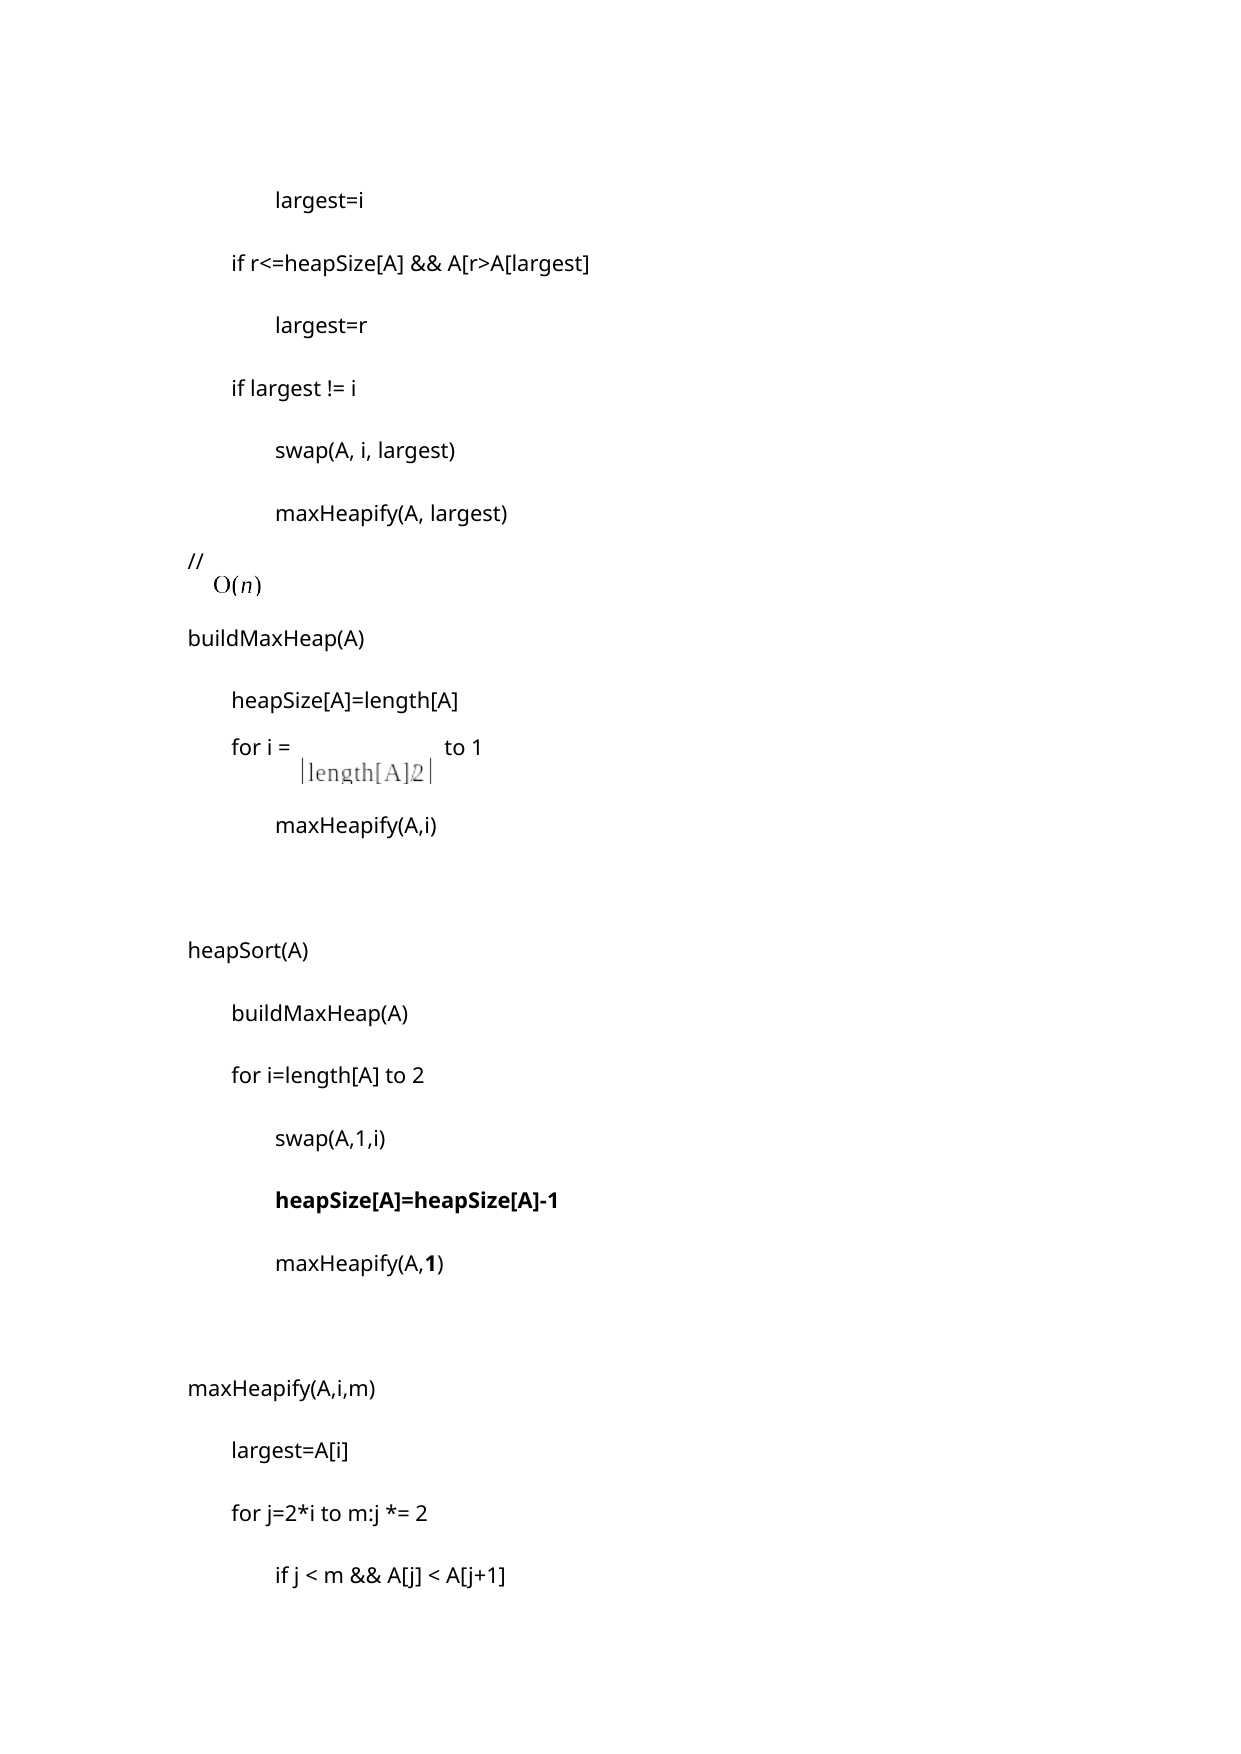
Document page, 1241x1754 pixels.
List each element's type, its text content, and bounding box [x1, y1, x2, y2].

text maxHeapify(A,i) [231, 783, 1053, 846]
text if r<=heapSize[A] && A[r>A[largest] [187, 221, 1053, 283]
text largest=r [231, 283, 1053, 346]
text buildMaxHeap(A) [187, 971, 1053, 1033]
text heapSort(A) [187, 908, 1053, 971]
text heapSize[A]=length[A] [187, 658, 1053, 721]
text if largest != i [187, 346, 1053, 408]
text largest=i [231, 158, 1053, 221]
text swap(A, i, largest) [231, 408, 1053, 471]
text if j < m && A[j] < A[j+1] [231, 1533, 1053, 1596]
text maxHeapify(A,1) [231, 1221, 1053, 1283]
text swap(A,1,i) [231, 1096, 1053, 1158]
text // [187, 533, 1053, 596]
text maxHeapify(A,i,m) [187, 1346, 1053, 1408]
text for i = to 1 [187, 721, 1053, 783]
text largest=A[i] [187, 1408, 1053, 1471]
text buildMaxHeap(A) [187, 596, 1053, 658]
text heapSize[A]=heapSize[A]-1 [231, 1158, 1053, 1221]
text for i=length[A] to 2 [187, 1033, 1053, 1096]
text for j=2*i to m:j *= 2 [187, 1471, 1053, 1533]
text maxHeapify(A, largest) [231, 471, 1053, 533]
